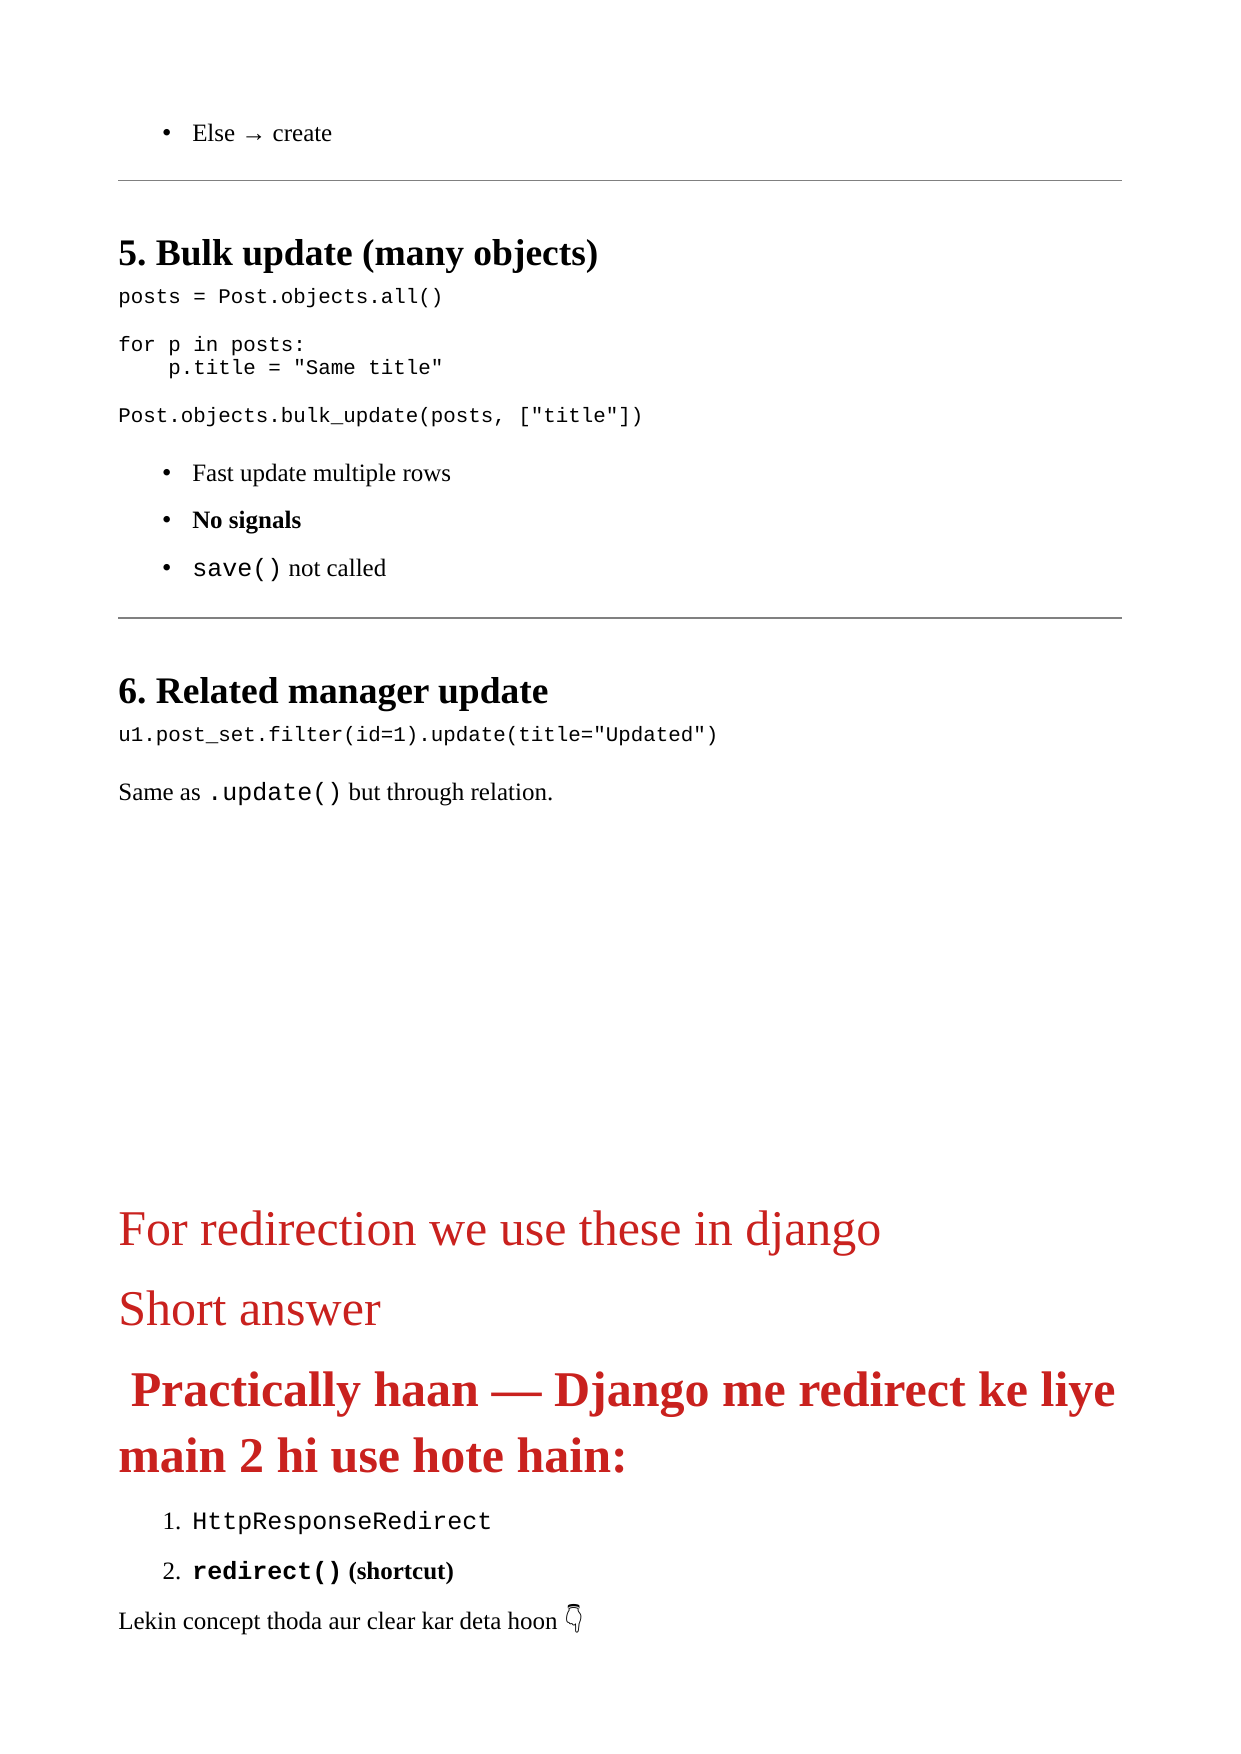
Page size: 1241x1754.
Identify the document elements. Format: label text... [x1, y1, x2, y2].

text Same as .update() but through relation. [118, 777, 1122, 808]
text Lekin concept thoda aur clear kar deta hoon 👇 [118, 1606, 1122, 1635]
list No signals [162, 505, 1122, 534]
list Else → create [162, 118, 1122, 147]
text posts = Post.objects.all() [118, 286, 1122, 310]
text u1.post_set.filter(id=1).update(title="Updated") [118, 724, 1122, 747]
text For redirection we use these in django [118, 1198, 1122, 1256]
text Practically haan — Django me redirect ke liye main 2 hi use hote hain: [118, 1360, 1122, 1483]
list redirect() (shortcut) [162, 1556, 1122, 1587]
list save() not called [162, 553, 1122, 584]
text p.title = "Same title" [118, 357, 1122, 381]
list Fast update multiple rows [162, 458, 1122, 487]
text Short answer [118, 1279, 1122, 1337]
text for p in posts: [118, 334, 1122, 357]
text Post.objects.bulk_update(posts, ["title"]) [118, 405, 1122, 428]
list HttpResponseRedirect [162, 1506, 1122, 1537]
subtitle 6. Related manager update [118, 668, 1122, 711]
subtitle 5. Bulk update (many objects) [118, 231, 1122, 274]
